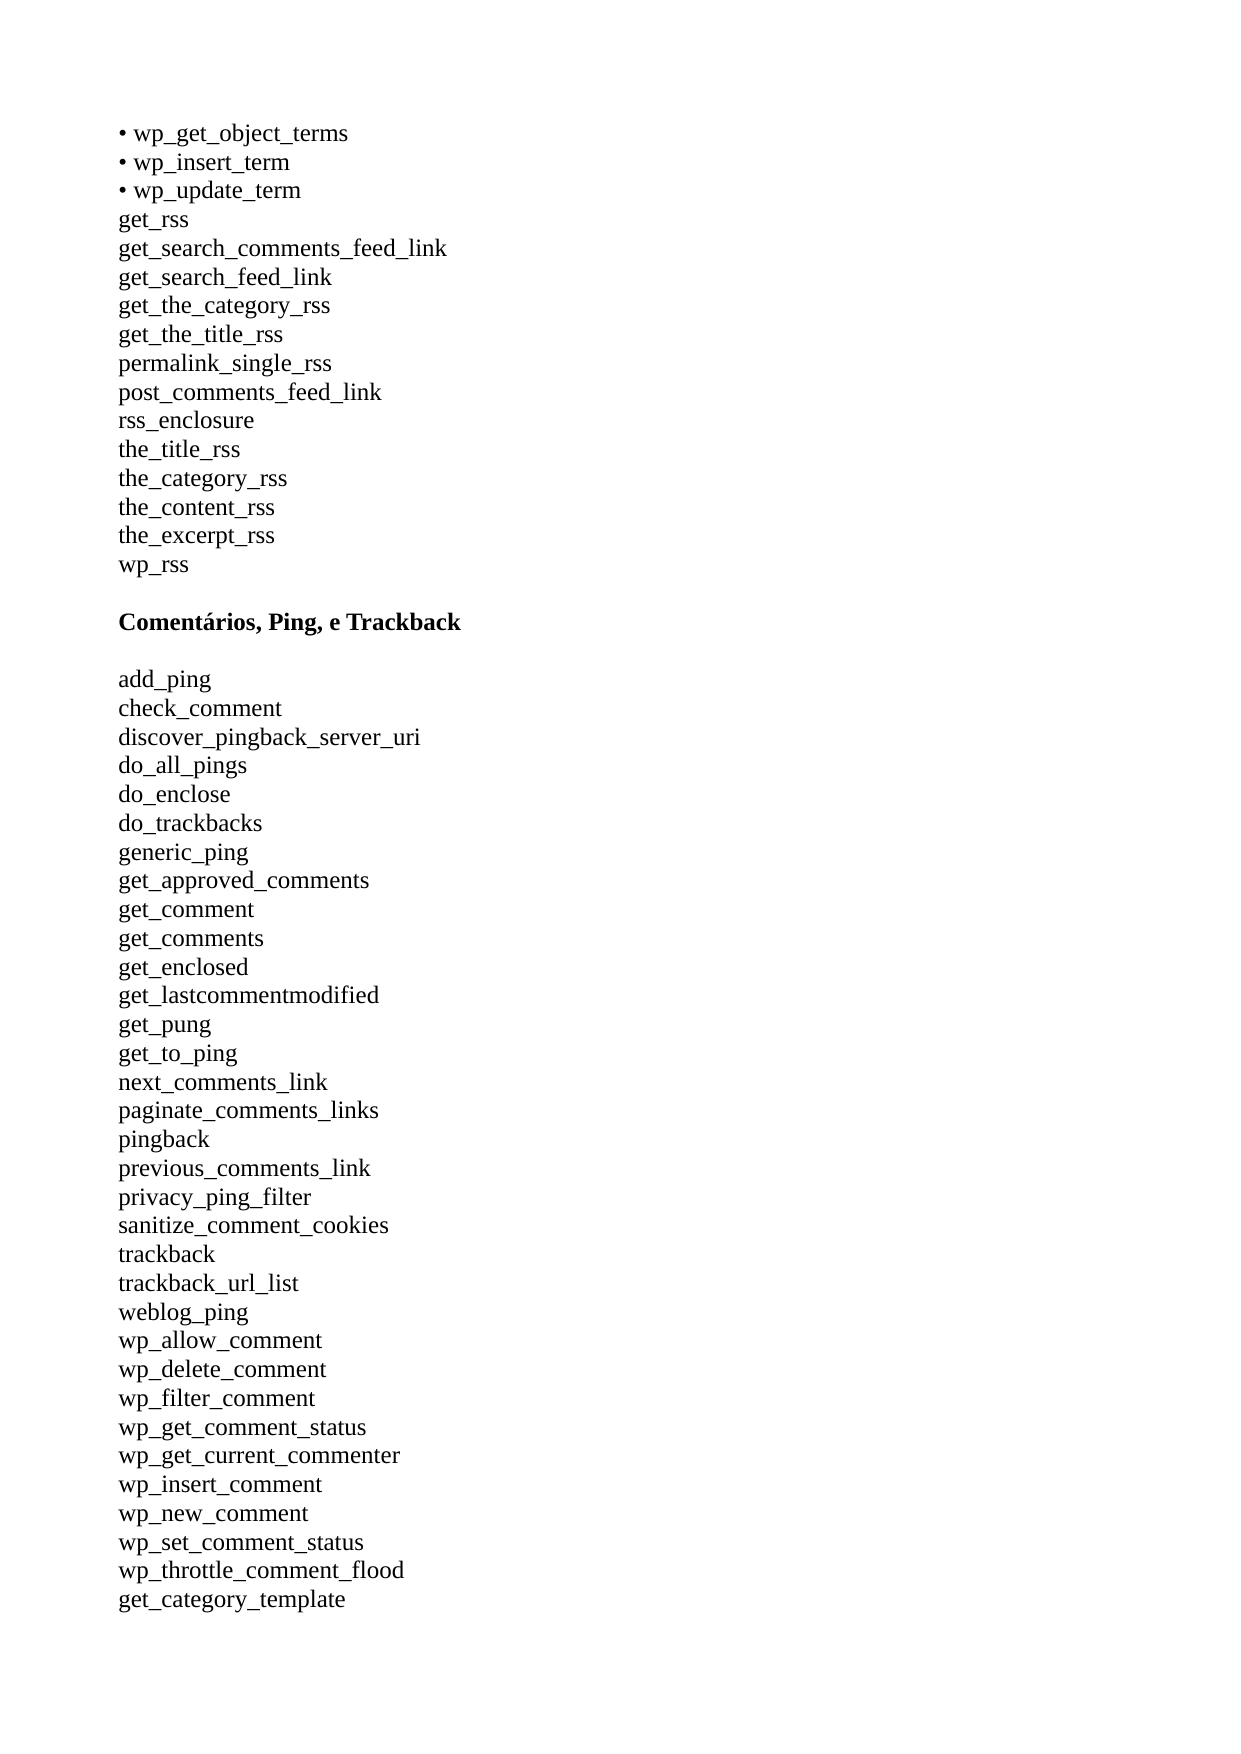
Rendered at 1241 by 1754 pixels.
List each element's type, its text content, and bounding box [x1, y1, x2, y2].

text get_comments [118, 923, 1122, 952]
text rss_enclosure [118, 406, 1122, 434]
text wp_delete_comment [118, 1354, 1122, 1383]
text get_enclosed [118, 952, 1122, 981]
text do_all_pings [118, 751, 1122, 779]
text privacy_ping_filter [118, 1182, 1122, 1211]
text add_ping [118, 664, 1122, 693]
text get_to_ping [118, 1038, 1122, 1067]
text wp_rss [118, 549, 1122, 578]
text wp_insert_comment [118, 1469, 1122, 1498]
text get_the_title_rss [118, 319, 1122, 348]
text discover_pingback_server_uri [118, 722, 1122, 751]
text • wp_insert_term [118, 147, 1122, 176]
text check_comment [118, 693, 1122, 722]
text paginate_comments_links [118, 1096, 1122, 1124]
text • wp_get_object_terms [118, 118, 1122, 147]
text previous_comments_link [118, 1153, 1122, 1182]
text wp_allow_comment [118, 1326, 1122, 1354]
text the_category_rss [118, 463, 1122, 492]
text wp_get_comment_status [118, 1412, 1122, 1441]
text • wp_update_term [118, 176, 1122, 204]
text sanitize_comment_cookies [118, 1211, 1122, 1239]
text generic_ping [118, 837, 1122, 866]
text wp_throttle_comment_flood [118, 1556, 1122, 1584]
text wp_new_comment [118, 1498, 1122, 1527]
text weblog_ping [118, 1297, 1122, 1326]
text do_enclose [118, 779, 1122, 808]
text get_approved_comments [118, 866, 1122, 894]
text the_excerpt_rss [118, 521, 1122, 549]
text get_category_template [118, 1584, 1122, 1613]
text get_search_feed_link [118, 262, 1122, 291]
text the_title_rss [118, 434, 1122, 463]
text pingback [118, 1124, 1122, 1153]
text permalink_single_rss [118, 348, 1122, 377]
text trackback [118, 1239, 1122, 1268]
text trackback_url_list [118, 1268, 1122, 1297]
text the_content_rss [118, 492, 1122, 521]
text wp_filter_comment [118, 1383, 1122, 1412]
text get_rss [118, 204, 1122, 233]
text get_lastcommentmodified [118, 981, 1122, 1009]
text next_comments_link [118, 1067, 1122, 1096]
text Comentários, Ping, e Trackback [118, 607, 1122, 636]
text post_comments_feed_link [118, 377, 1122, 406]
text do_trackbacks [118, 808, 1122, 837]
text wp_get_current_commenter [118, 1441, 1122, 1469]
text get_pung [118, 1009, 1122, 1038]
text get_the_category_rss [118, 291, 1122, 319]
text wp_set_comment_status [118, 1527, 1122, 1556]
text get_comment [118, 894, 1122, 923]
text get_search_comments_feed_link [118, 233, 1122, 262]
